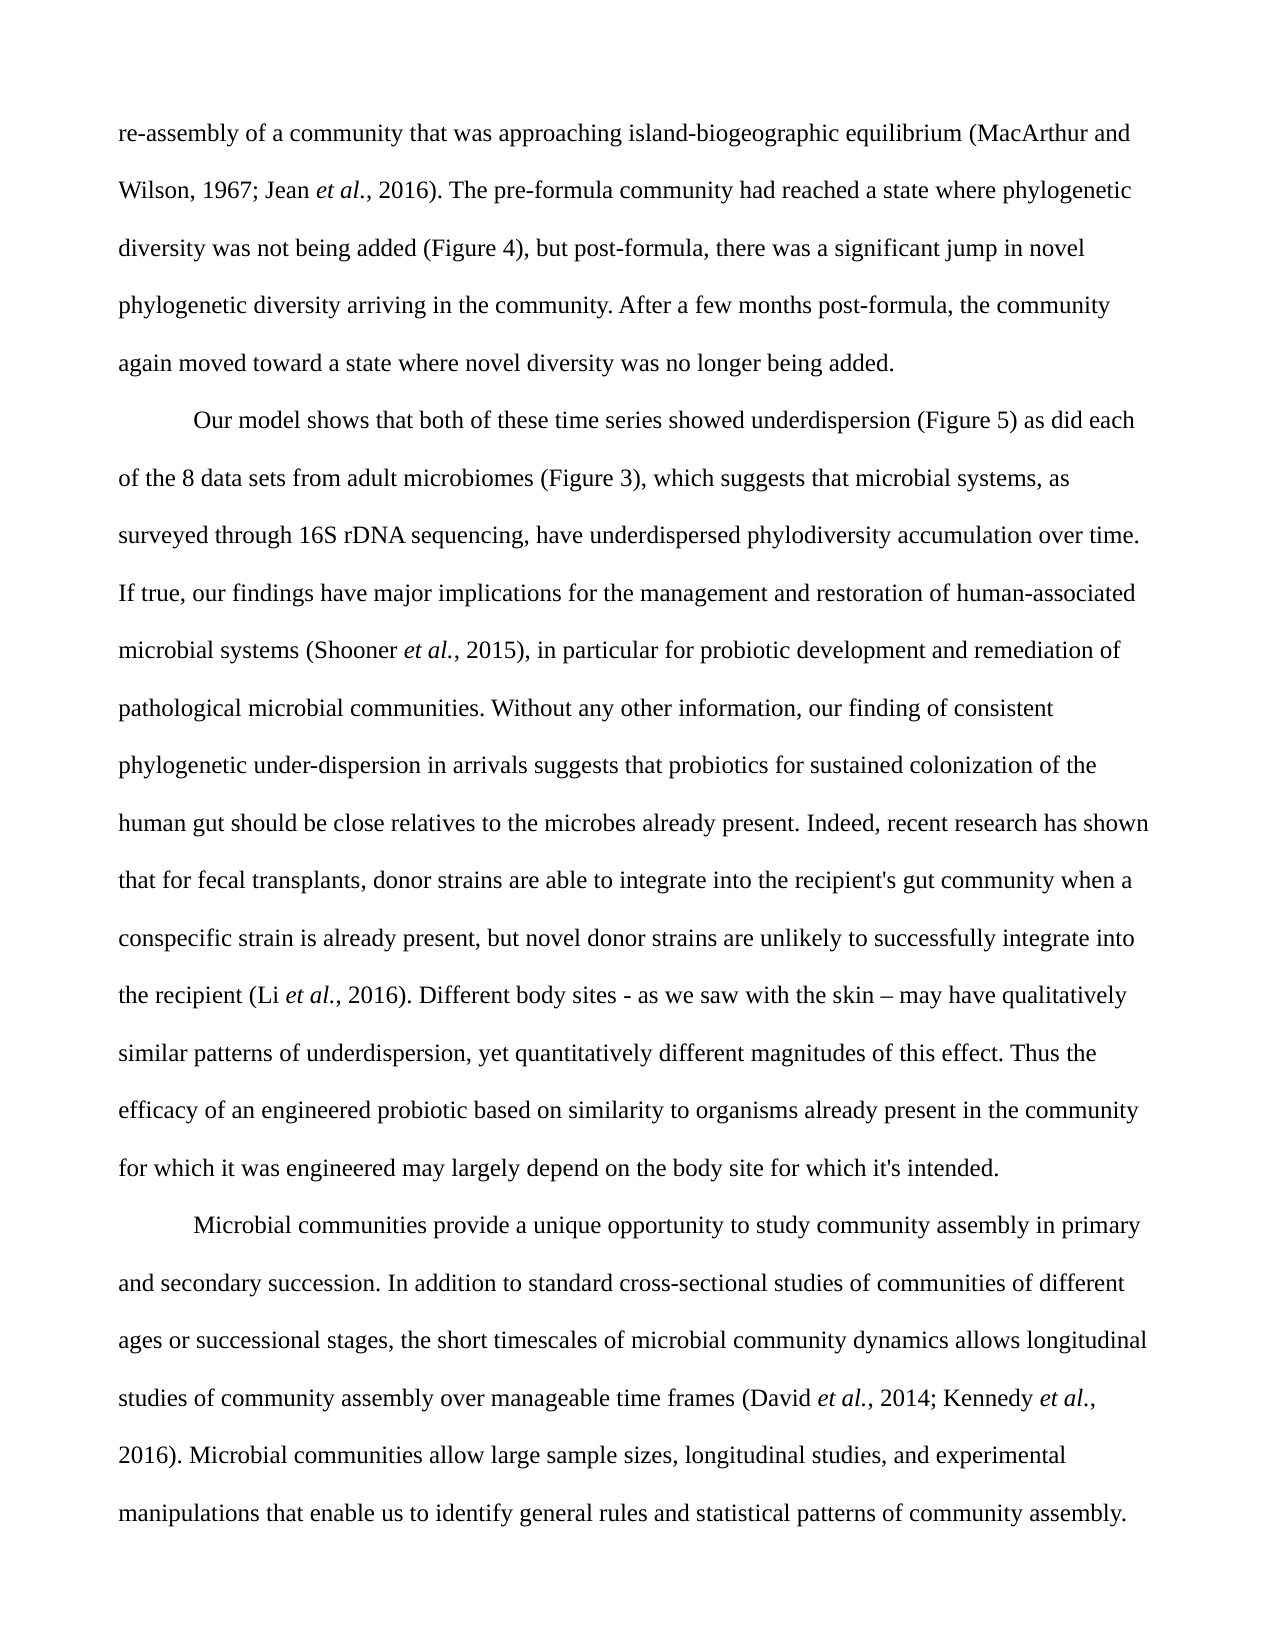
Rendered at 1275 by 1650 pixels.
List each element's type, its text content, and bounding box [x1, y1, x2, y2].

text Microbial communities provide a unique opportunity to study community assembly in primary and secondary succession. In addition to standard cross-sectional studies of communities of different ages or successional stages, the short timescales of microbial community dynamics allows longitudinal studies of community assembly over manageable time frames (David et al., 2014; Kennedy et al., 2016)⁠. Microbial communities allow large sample sizes, longitudinal studies, and experimental manipulations that enable us to identify general rules and statistical patterns of community assembly. [118, 1211, 1157, 1527]
text re-assembly of a community that was approaching island-biogeographic equilibrium (MacArthur and Wilson, 1967; Jean et al., 2016)⁠. The pre-formula community had reached a state where phylogenetic diversity was not being added (Figure 4), but post-formula, there was a significant jump in novel phylogenetic diversity arriving in the community. After a few months post-formula, the community again moved toward a state where novel diversity was no longer being added. [118, 118, 1157, 377]
text Our model shows that both of these time series showed underdispersion (Figure 5) as did each of the 8 data sets from adult microbiomes (Figure 3), which suggests that microbial systems, as surveyed through 16S rDNA sequencing, have underdispersed phylodiversity accumulation over time. If true, our findings have major implications for the management and restoration of human-associated microbial systems (Shooner et al., 2015)⁠, in particular for probiotic development and remediation of pathological microbial communities. Without any other information, our finding of consistent phylogenetic under-dispersion in arrivals suggests that probiotics for sustained colonization of the human gut should be close relatives to the microbes already present. Indeed, recent research has shown that for fecal transplants, donor strains are able to integrate into the recipient's gut community when a conspecific strain is already present, but novel donor strains are unlikely to successfully integrate into the recipient (Li et al., 2016)⁠. Different body sites - as we saw with the skin – may have qualitatively similar patterns of underdispersion, yet quantitatively different magnitudes of this effect. Thus the efficacy of an engineered probiotic based on similarity to organisms already present in the community for which it was engineered may largely depend on the body site for which it's intended. [118, 406, 1157, 1182]
